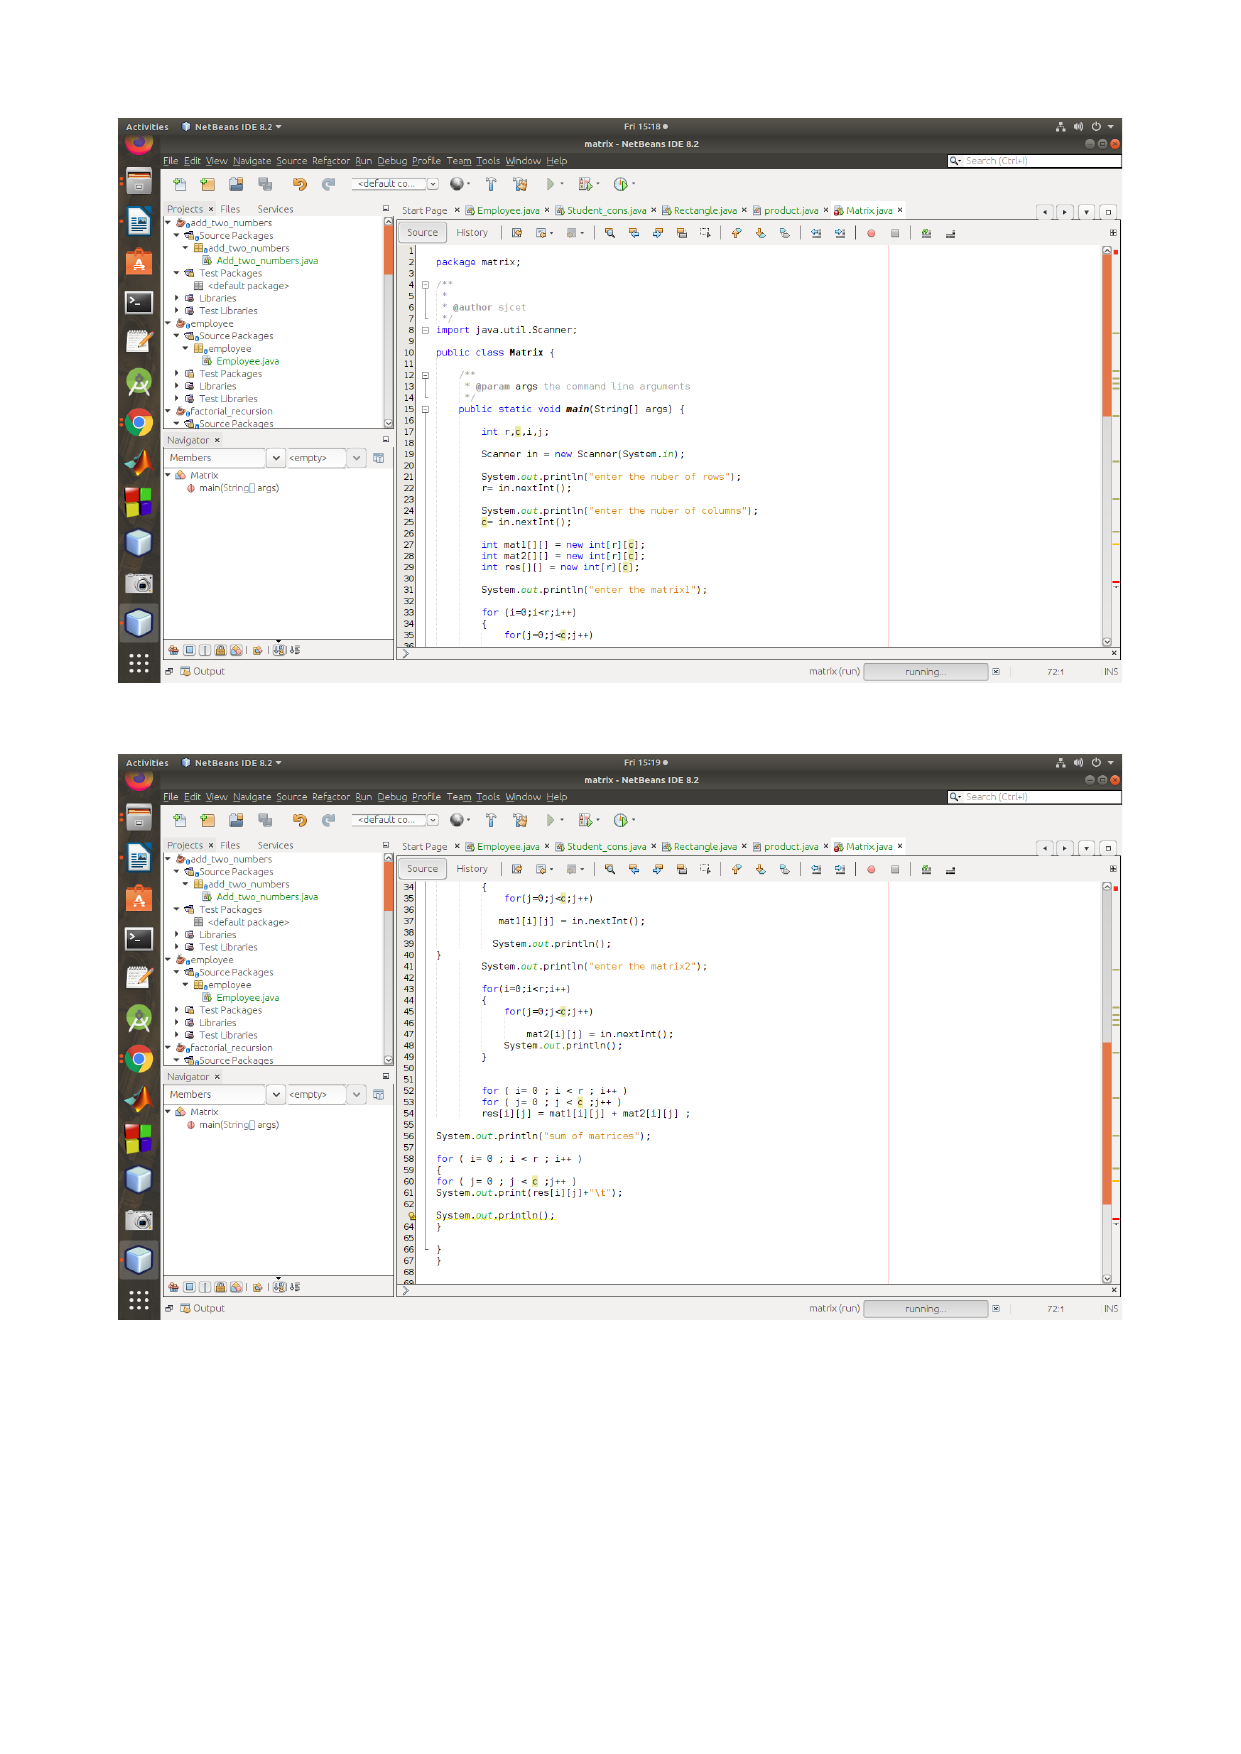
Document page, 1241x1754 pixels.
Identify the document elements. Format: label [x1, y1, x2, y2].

picture [118, 118, 1123, 683]
picture [118, 754, 1123, 1320]
